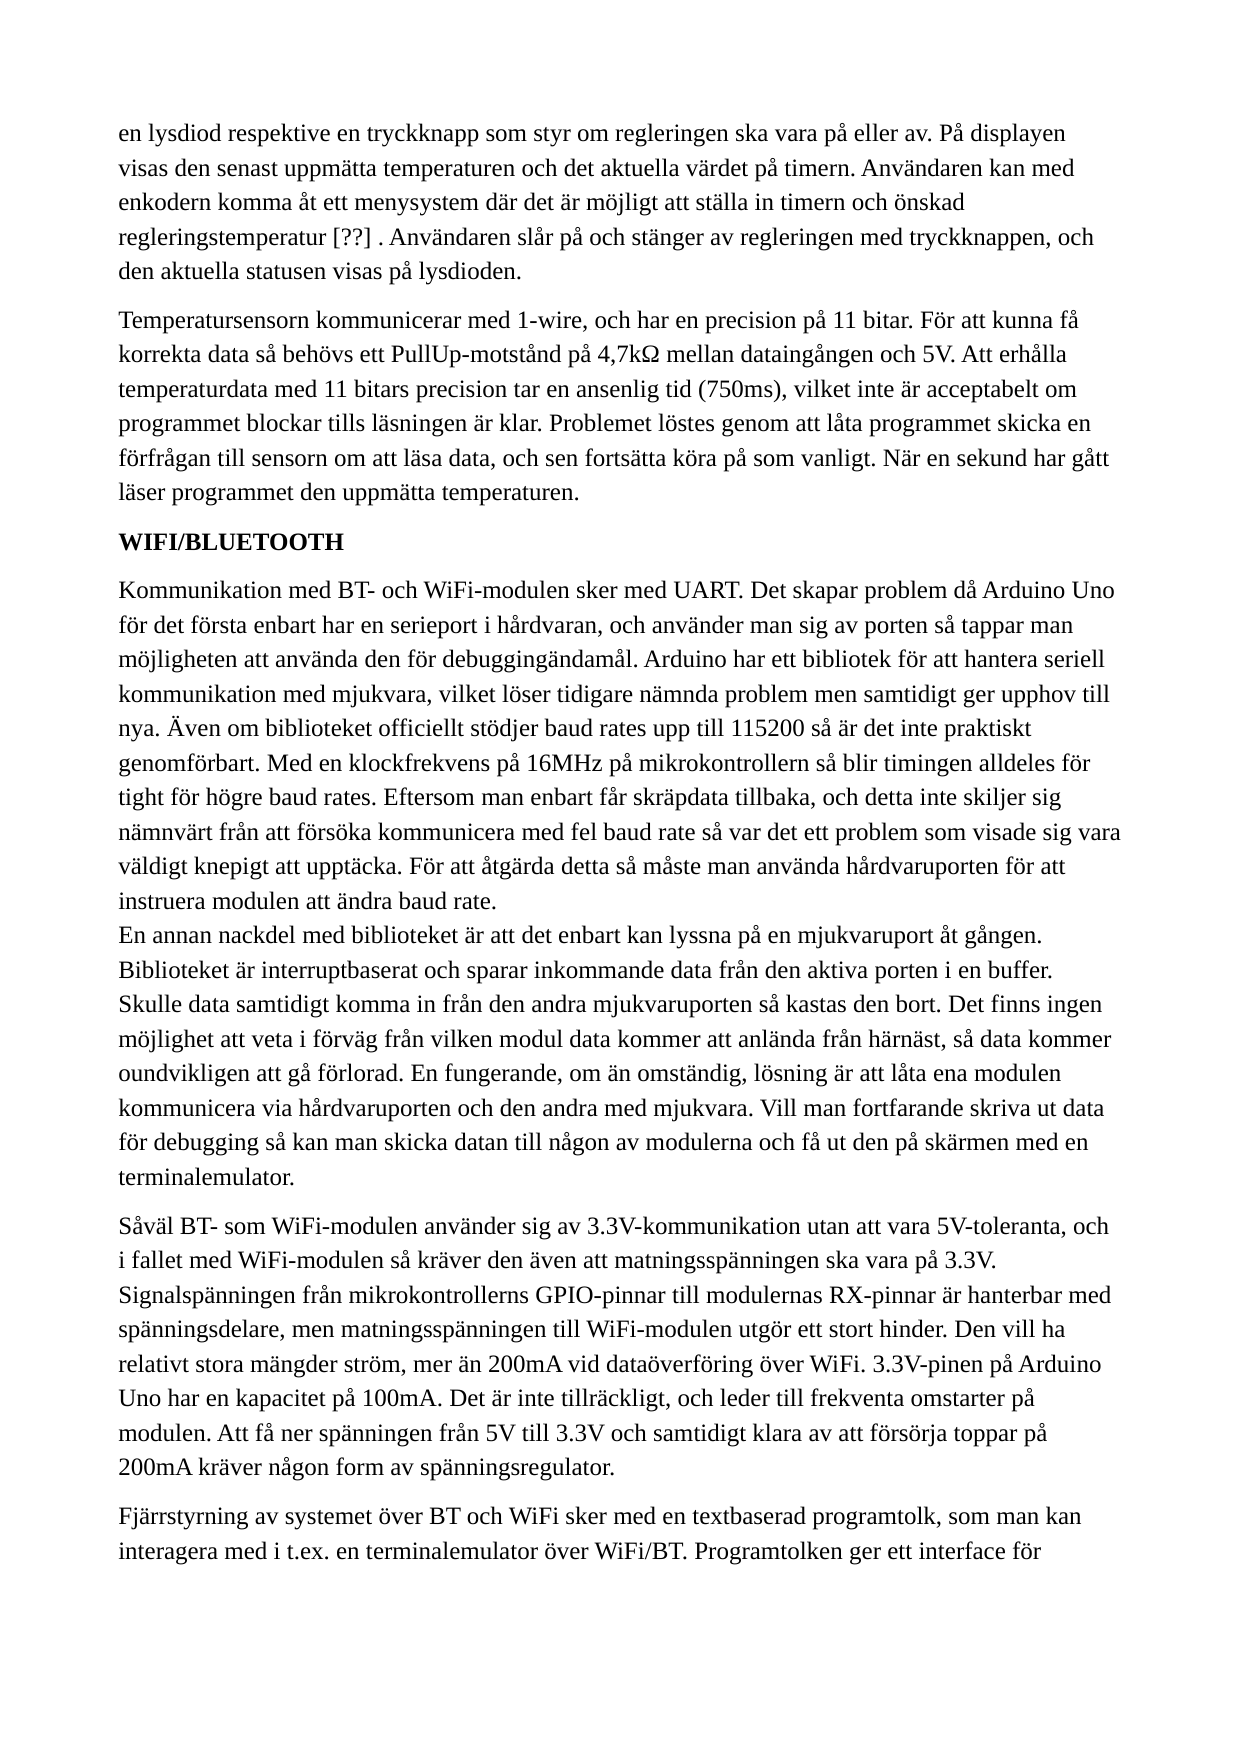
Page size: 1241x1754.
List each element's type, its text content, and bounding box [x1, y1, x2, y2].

text Såväl BT- som WiFi-modulen använder sig av 3.3V-kommunikation utan att vara 5V-toleranta, och i fallet med WiFi-modulen så kräver den även att matningsspänningen ska vara på 3.3V. Signalspänningen från mikrokontrollerns GPIO-pinnar till modulernas RX-pinnar är hanterbar med spänningsdelare, men matningsspänningen till WiFi-modulen utgör ett stort hinder. Den vill ha relativt stora mängder ström, mer än 200mA vid dataöverföring över WiFi. 3.3V-pinen på Arduino Uno har en kapacitet på 100mA. Det är inte tillräckligt, och leder till frekventa omstarter på modulen. Att få ner spänningen från 5V till 3.3V och samtidigt klara av att försörja toppar på 200mA kräver någon form av spänningsregulator. [118, 1211, 1122, 1481]
text Fjärrstyrning av systemet över BT och WiFi sker med en textbaserad programtolk, som man kan interagera med i t.ex. en terminalemulator över WiFi/BT. Programtolken ger ett interface för [118, 1501, 1122, 1564]
text WIFI/BLUETOOTH [118, 527, 1122, 555]
text en lysdiod respektive en tryckknapp som styr om regleringen ska vara på eller av. På displayen visas den senast uppmätta temperaturen och det aktuella värdet på timern. Användaren kan med enkodern komma åt ett menysystem där det är möjligt att ställa in timern och önskad regleringstemperatur [??] . Användaren slår på och stänger av regleringen med tryckknappen, och den aktuella statusen visas på lysdioden. [118, 118, 1122, 285]
text Kommunikation med BT- och WiFi-modulen sker med UART. Det skapar problem då Arduino Uno för det första enbart har en serieport i hårdvaran, och använder man sig av porten så tappar man möjligheten att använda den för debuggingändamål. Arduino har ett bibliotek för att hantera seriell kommunikation med mjukvara, vilket löser tidigare nämnda problem men samtidigt ger upphov till nya. Även om biblioteket officiellt stödjer baud rates upp till 115200 så är det inte praktiskt genomförbart. Med en klockfrekvens på 16MHz på mikrokontrollern så blir timingen alldeles för tight för högre baud rates. Eftersom man enbart får skräpdata tillbaka, och detta inte skiljer sig nämnvärt från att försöka kommunicera med fel baud rate så var det ett problem som visade sig vara väldigt knepigt att upptäcka. För att åtgärda detta så måste man använda hårdvaruporten för att instruera modulen att ändra baud rate. En annan nackdel med biblioteket är att det enbart kan lyssna på en mjukvaruport åt gången. Biblioteket är interruptbaserat och sparar inkommande data från den aktiva porten i en buffer. Skulle data samtidigt komma in från den andra mjukvaruporten så kastas den bort. Det finns ingen möjlighet att veta i förväg från vilken modul data kommer att anlända från härnäst, så data kommer oundvikligen att gå förlorad. En fungerande, om än omständig, lösning är att låta ena modulen kommunicera via hårdvaruporten och den andra med mjukvara. Vill man fortfarande skriva ut data för debugging så kan man skicka datan till någon av modulerna och få ut den på skärmen med en terminalemulator. [118, 576, 1122, 1191]
text Temperatursensorn kommunicerar med 1-wire, och har en precision på 11 bitar. För att kunna få korrekta data så behövs ett PullUp-motstånd på 4,7kΩ mellan dataingången och 5V. Att erhålla temperaturdata med 11 bitars precision tar en ansenlig tid (750ms), vilket inte är acceptabelt om programmet blockar tills läsningen är klar. Problemet löstes genom att låta programmet skicka en förfrågan till sensorn om att läsa data, och sen fortsätta köra på som vanligt. När en sekund har gått läser programmet den uppmätta temperaturen. [118, 305, 1122, 506]
